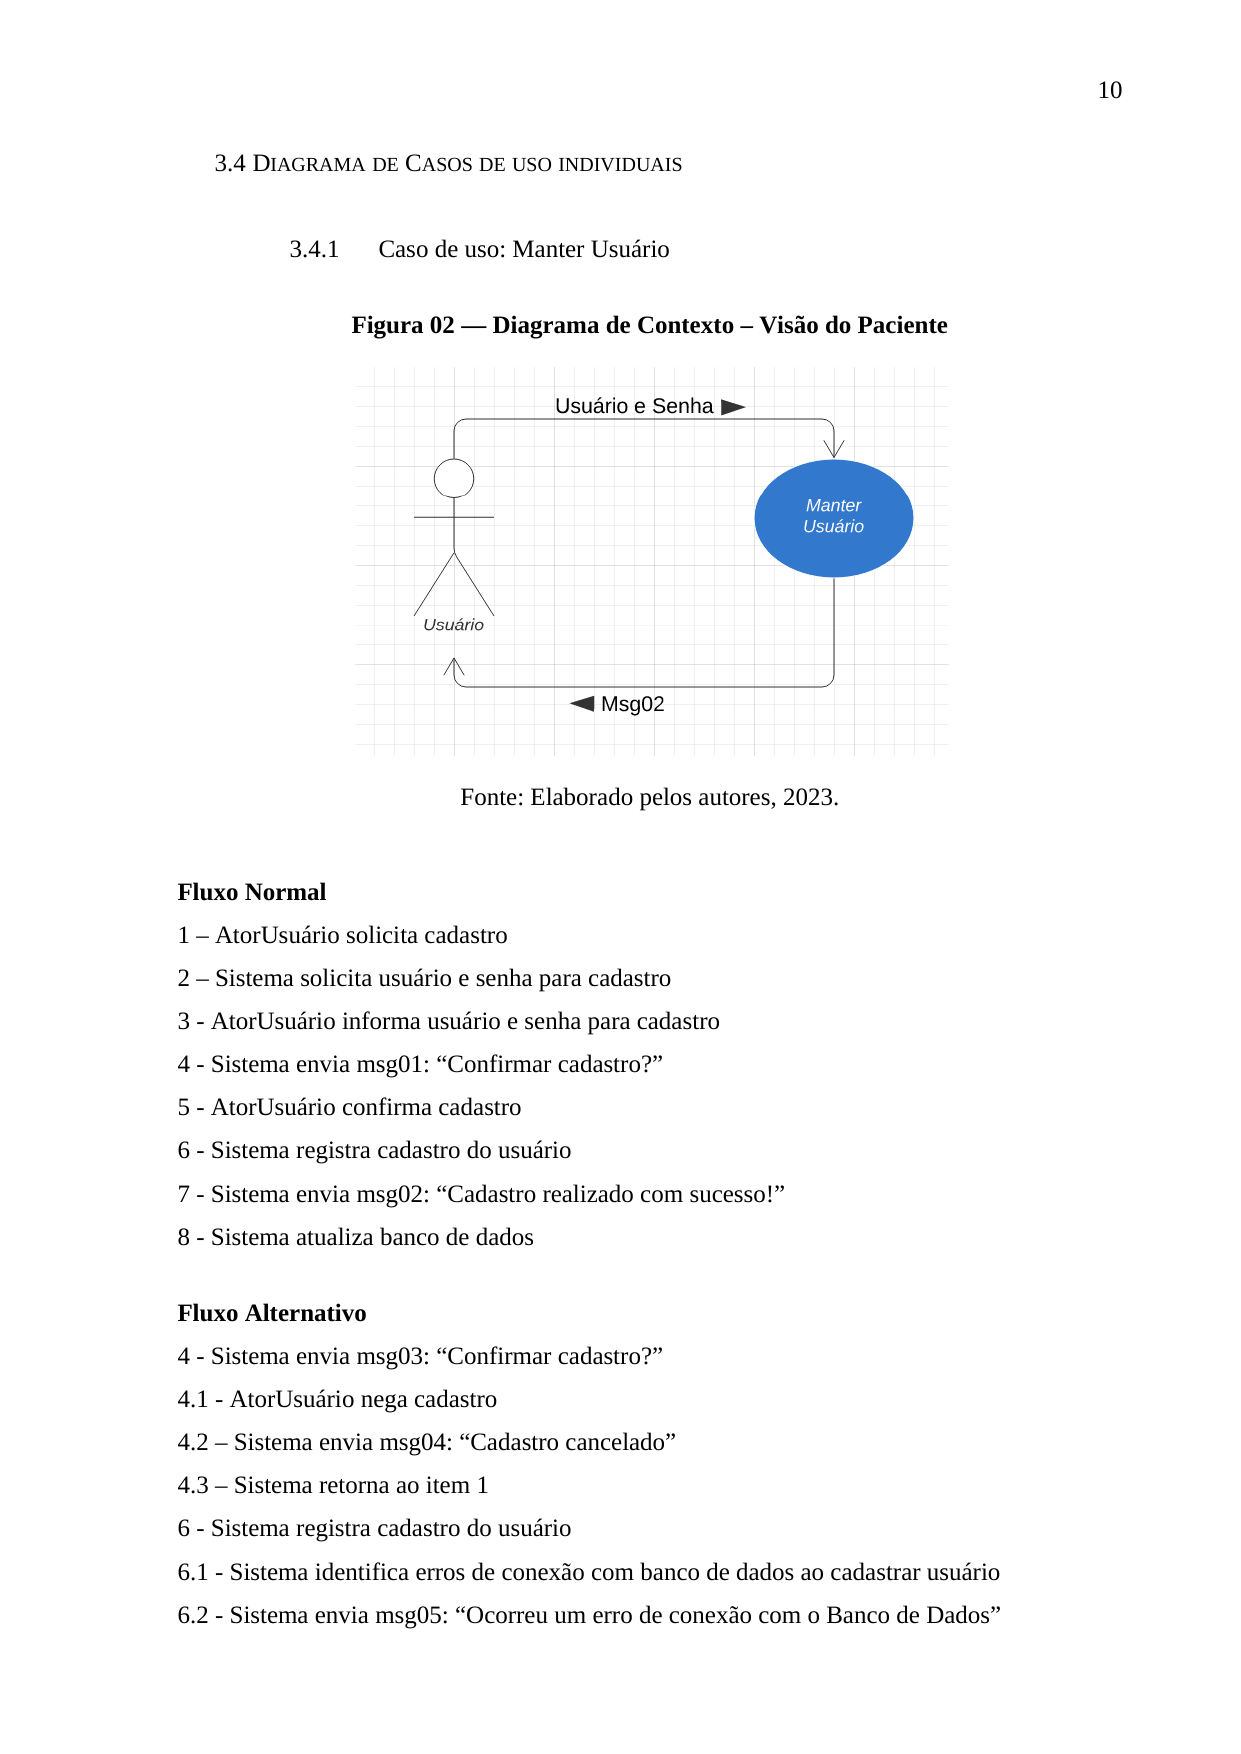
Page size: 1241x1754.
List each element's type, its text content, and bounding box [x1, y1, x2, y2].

text 4.1 - AtorUsuário nega cadastro [177, 1384, 1122, 1413]
text Fluxo Normal [177, 877, 1122, 906]
text 8 - Sistema atualiza banco de dados [177, 1222, 1122, 1251]
text 1 – AtorUsuário solicita cadastro [177, 920, 1122, 949]
text 6.2 - Sistema envia msg05: “Ocorreu um erro de conexão com o Banco de Dados” [177, 1600, 1122, 1628]
subtitle Caso de uso: Manter Usuário [254, 234, 1122, 263]
text 7 - Sistema envia msg02: “Cadastro realizado com sucesso!” [177, 1179, 1122, 1207]
text 6.1 - Sistema identifica erros de conexão com banco de dados ao cadastrar usuário [177, 1557, 1122, 1585]
text 4 - Sistema envia msg03: “Confirmar cadastro?” [177, 1341, 1122, 1370]
text 4.2 – Sistema envia msg04: “Cadastro cancelado” [177, 1427, 1122, 1456]
text 4 - Sistema envia msg01: “Confirmar cadastro?” [177, 1049, 1122, 1078]
text 3 - AtorUsuário informa usuário e senha para cadastro [177, 1006, 1122, 1035]
picture [355, 367, 949, 756]
text 2 – Sistema solicita usuário e senha para cadastro [177, 963, 1122, 992]
subtitle Diagrama de Casos de uso individuais [214, 148, 1122, 176]
text Fonte: Elaborado pelos autores, 2023. [177, 782, 1122, 811]
text 5 - AtorUsuário confirma cadastro [177, 1092, 1122, 1121]
text 4.3 – Sistema retorna ao item 1 [177, 1470, 1122, 1499]
text 6 - Sistema registra cadastro do usuário [177, 1136, 1122, 1164]
text 6 - Sistema registra cadastro do usuário [177, 1513, 1122, 1542]
text Fluxo Alternativo [177, 1298, 1122, 1327]
text Figura 02 — Diagrama de Contexto – Visão do Paciente [177, 310, 1122, 339]
